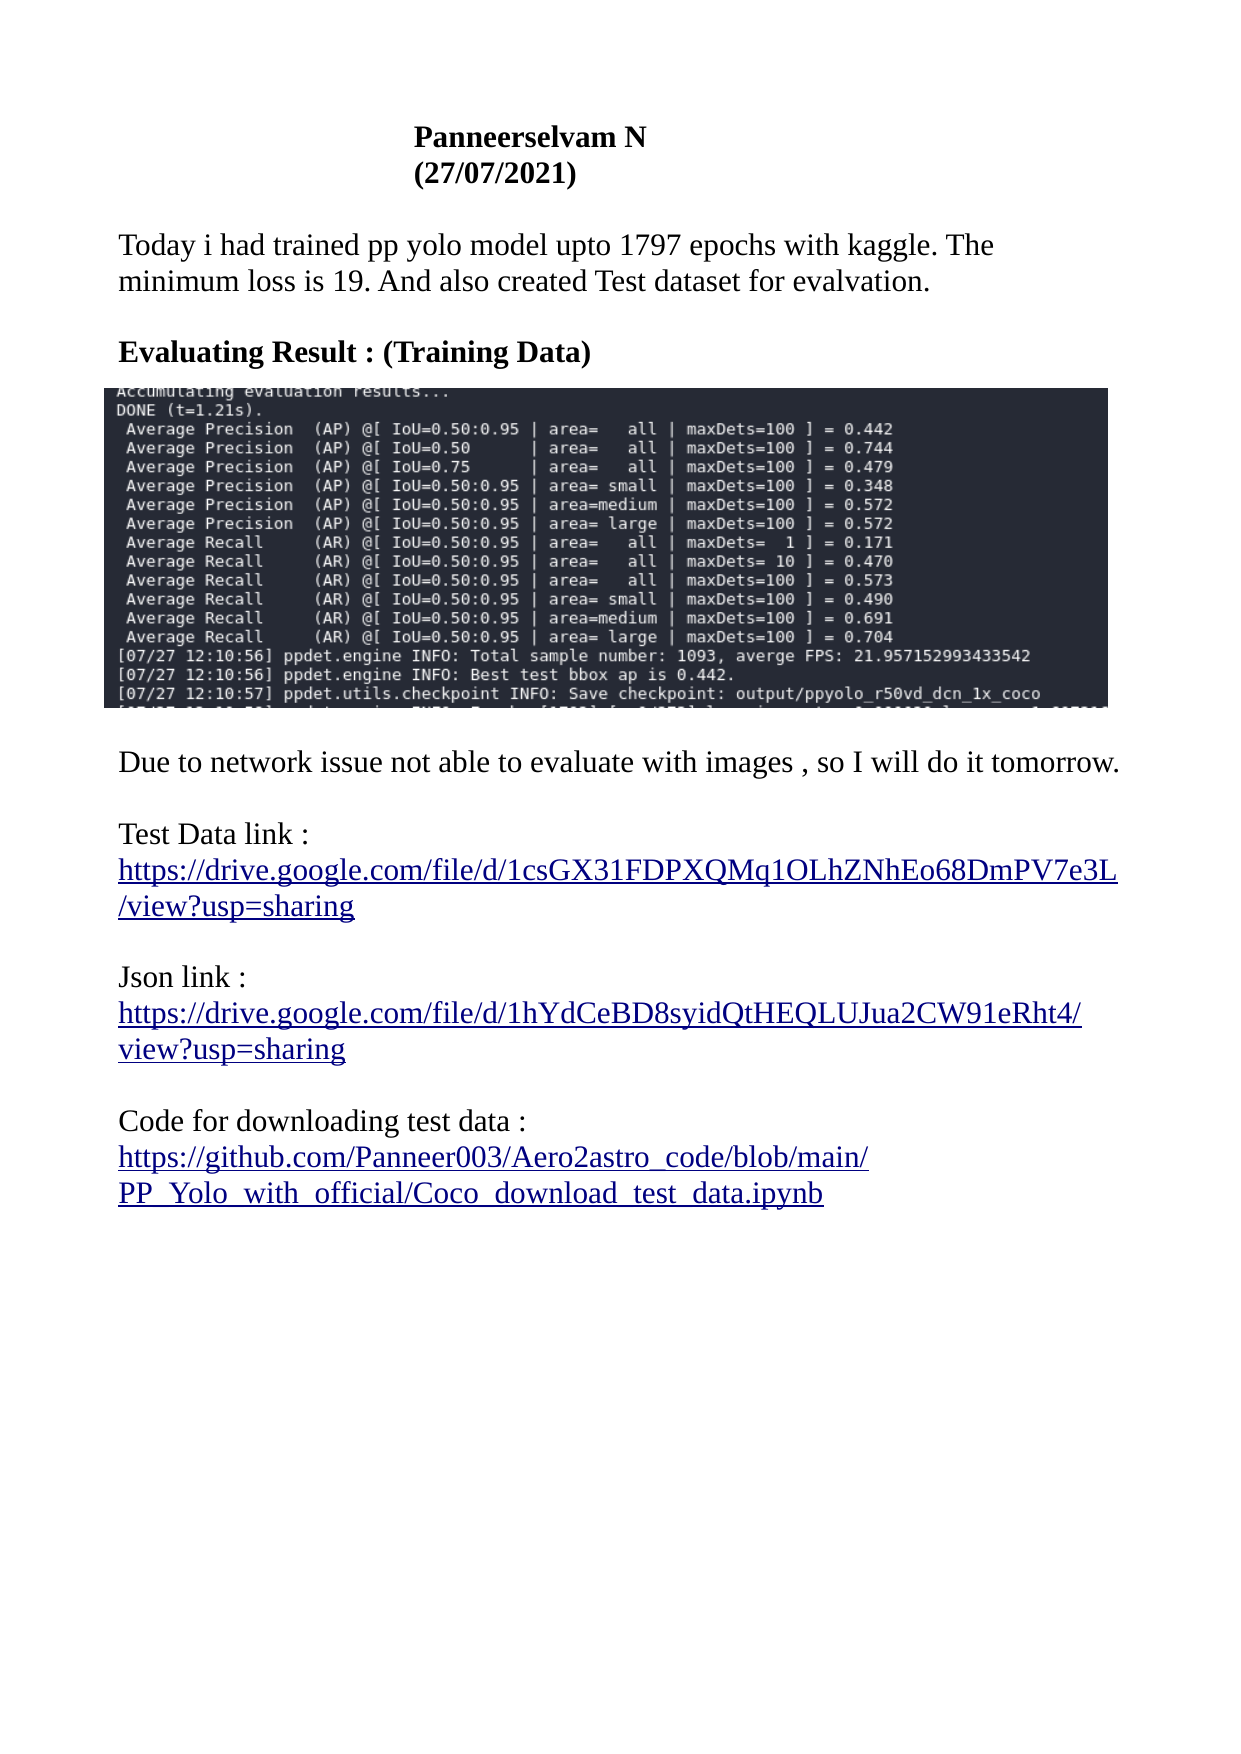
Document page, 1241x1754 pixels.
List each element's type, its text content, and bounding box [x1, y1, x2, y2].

text https://drive.google.com/file/d/1hYdCeBD8syidQtHEQLUJua2CW91eRht4/view?usp=sharing [118, 995, 1122, 1067]
text Test Data link : https://drive.google.com/file/d/1csGX31FDPXQMq1OLhZNhEo68DmPV7e3L/view?usp=sharing [118, 815, 1122, 923]
text Code for downloading test data : [118, 1102, 1122, 1138]
picture [104, 388, 1108, 708]
text Json link : [118, 959, 1122, 995]
text https://github.com/Panneer003/Aero2astro_code/blob/main/PP_Yolo_with_official/Coco_download_test_data.ipynb [118, 1138, 1122, 1210]
text Evaluating Result : (Training Data) [118, 334, 1122, 370]
text Panneerselvam N [118, 118, 1122, 154]
text Today i had trained pp yolo model upto 1797 epochs with kaggle. The minimum loss is 19. And also created Test dataset for evalvation. [118, 226, 1122, 298]
text (27/07/2021) [118, 154, 1122, 190]
text Due to network issue not able to evaluate with images , so I will do it tomorrow. [118, 743, 1122, 779]
